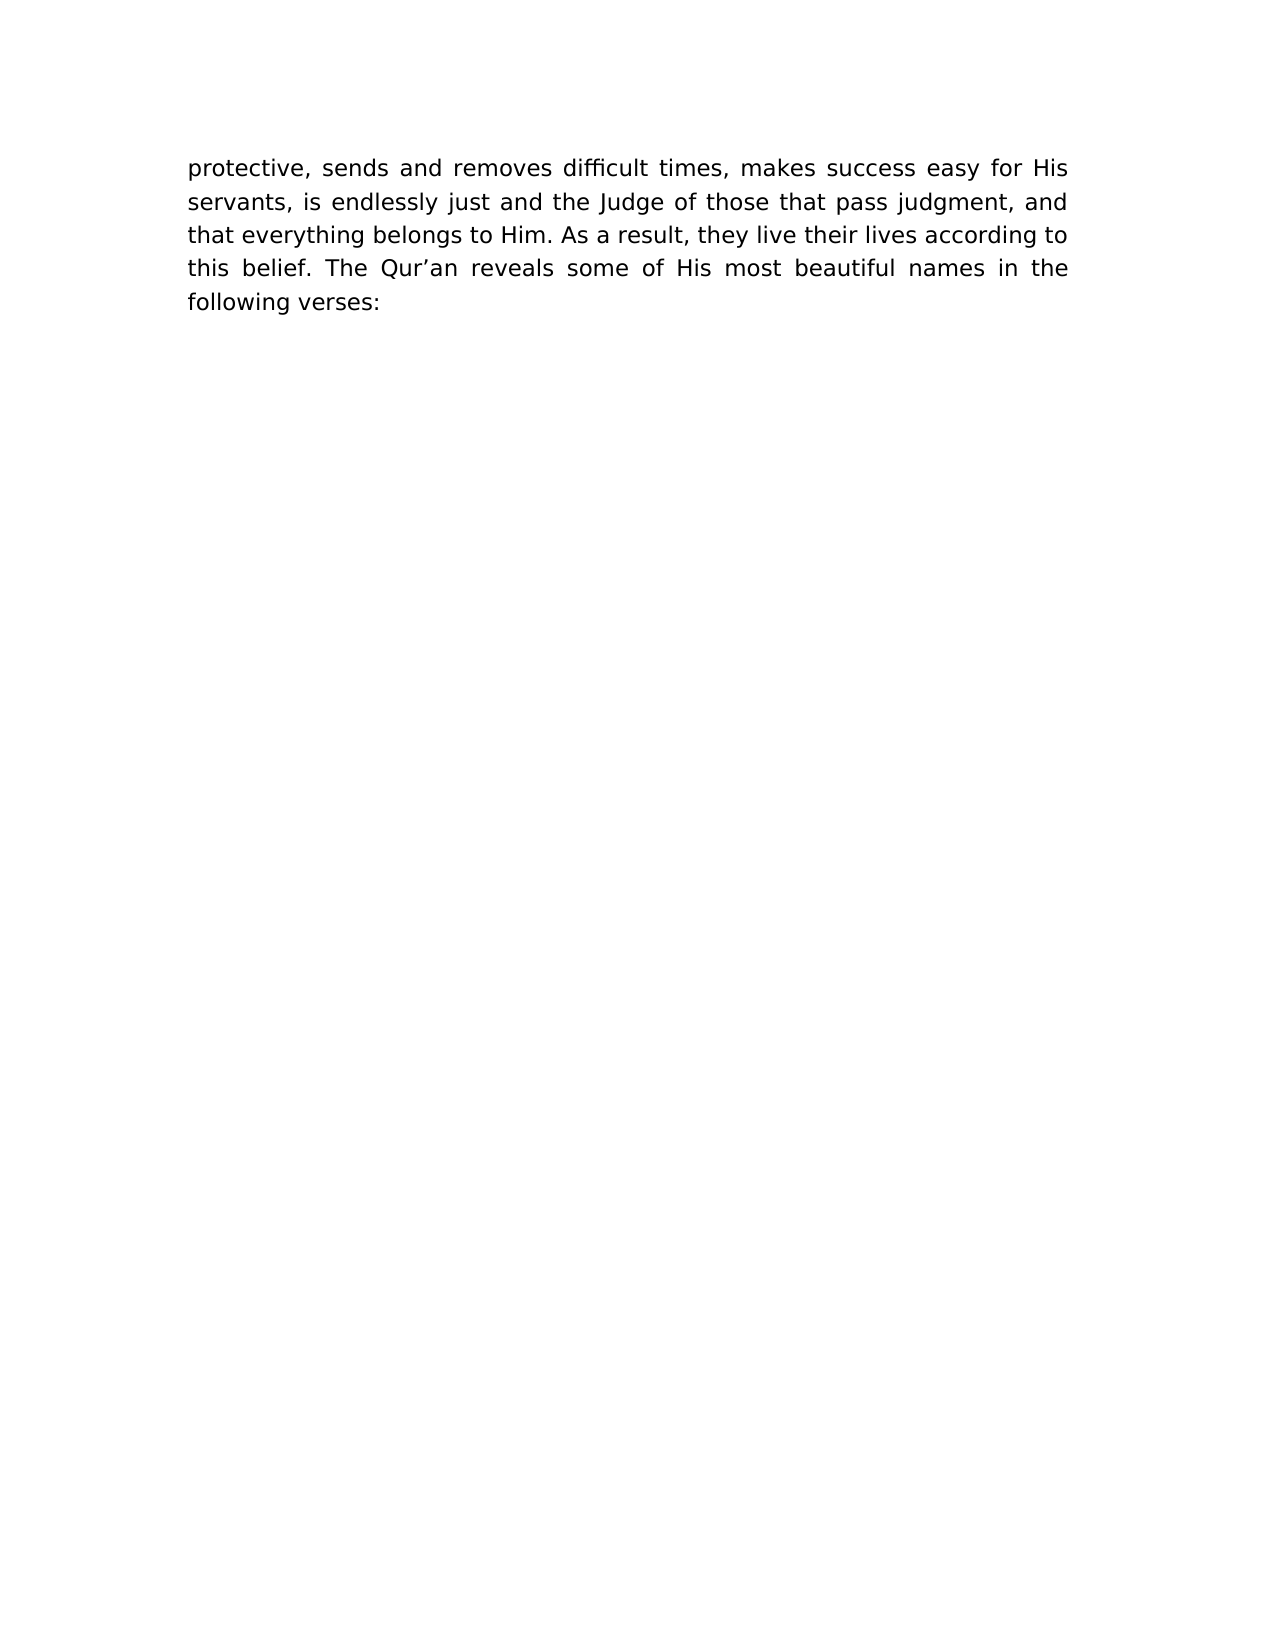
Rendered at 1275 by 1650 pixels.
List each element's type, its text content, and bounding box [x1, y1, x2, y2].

text protective, sends and removes difficult times, makes success easy for His servants, is endlessly just and the Judge of those that pass judgment, and that everything belongs to Him. As a result, they live their lives according to this belief. The Qur’an reveals some of His most beautiful names in the following verses: [187, 150, 1070, 317]
